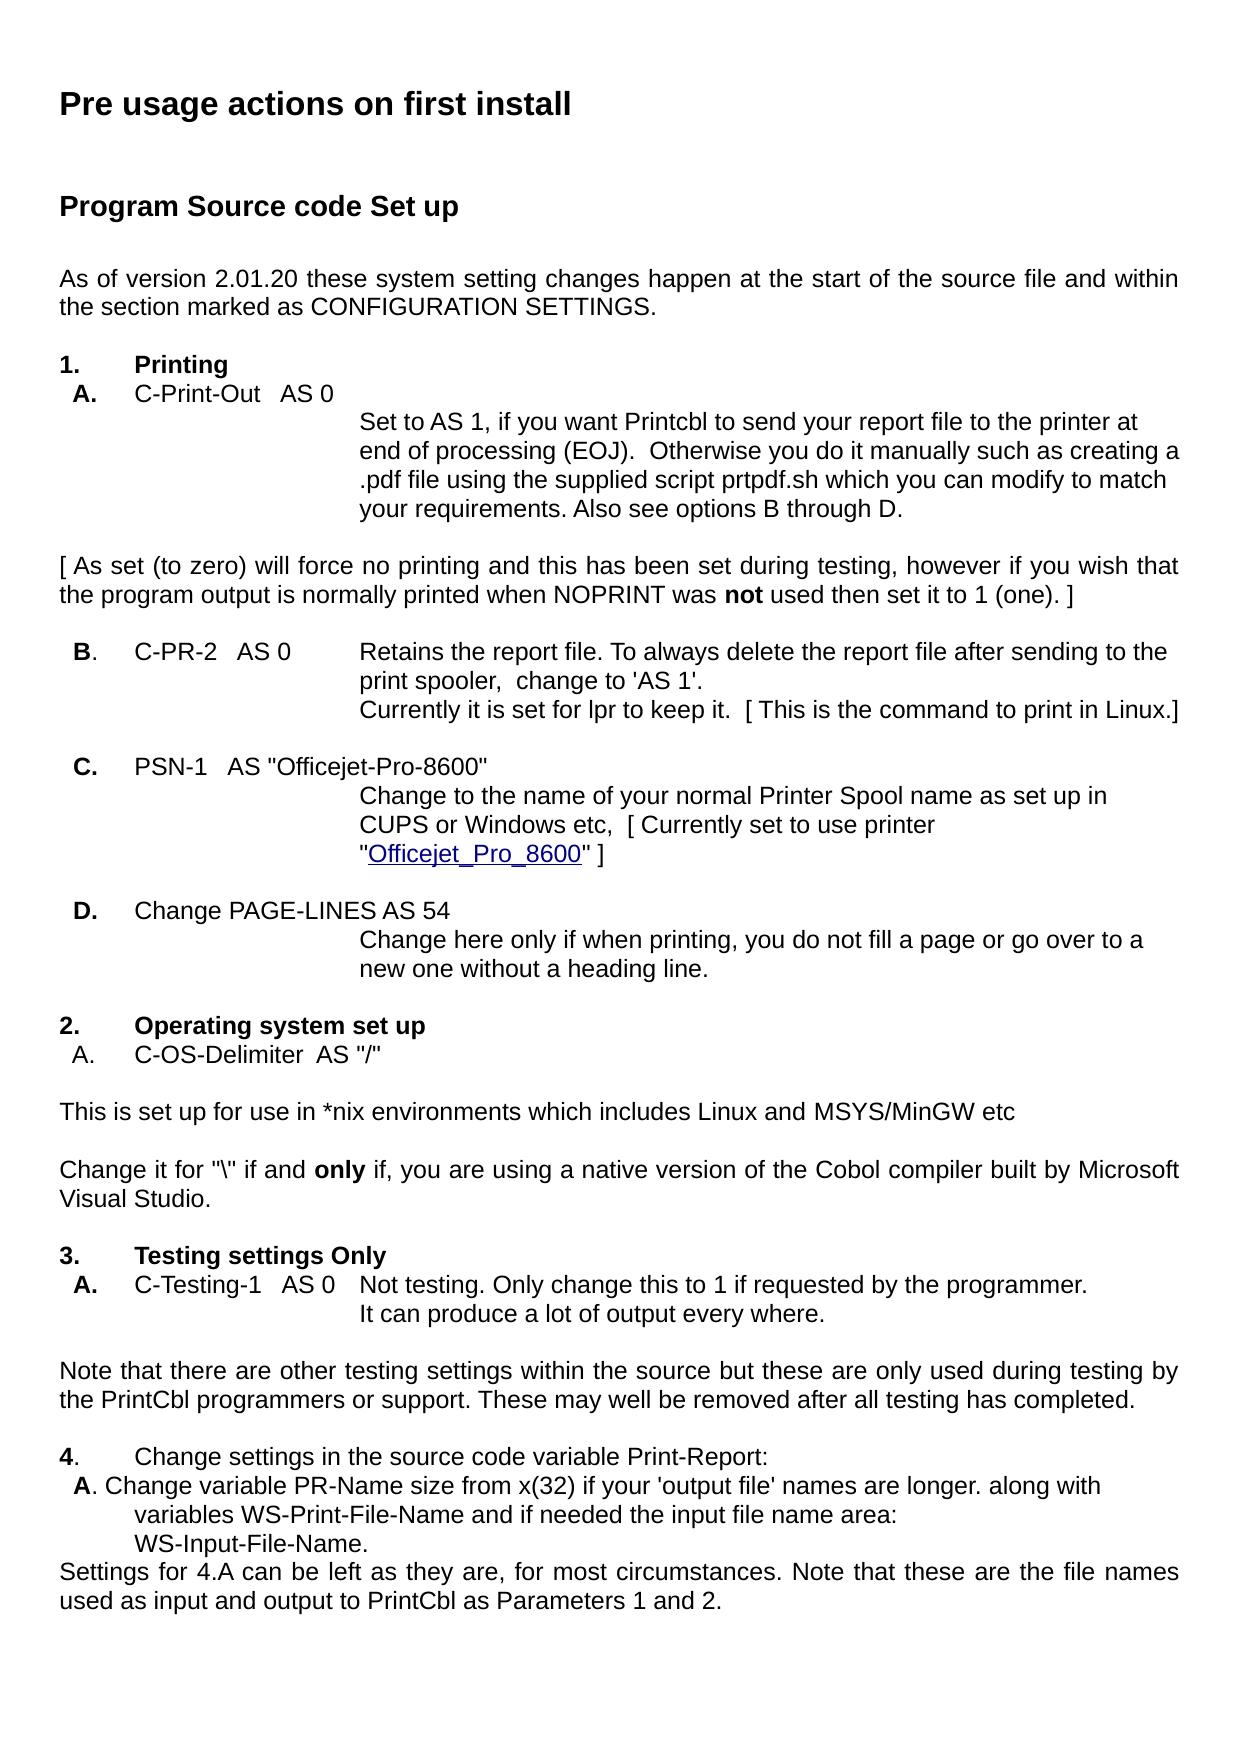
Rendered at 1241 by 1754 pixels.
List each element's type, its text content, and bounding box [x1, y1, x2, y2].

text "Officejet_Pro_8600" ] [59, 838, 1181, 867]
text your requirements. Also see options B through D. [59, 493, 1181, 522]
text CUPS or Windows etc, [ Currently set to use printer [59, 810, 1181, 838]
text Change it for "\" if and only if, you are using a native version of the Cobol compiler built by Microsoft Visual Studio. [59, 1155, 1181, 1212]
text Note that there are other testing settings within the source but these are only used during testing by the PrintCbl programmers or support. These may well be removed after all testing has completed. [59, 1356, 1181, 1413]
text Set to AS 1, if you want Printcbl to send your report file to the printer at [59, 407, 1181, 436]
subtitle Program Source code Set up [59, 189, 1181, 222]
text 3. Testing settings Only [59, 1241, 1181, 1270]
text [ As set (to zero) will force no printing and this has been set during testing, however if you wish that the program output is normally printed when NOPRINT was not used then set it to 1 (one). ] [59, 551, 1181, 608]
text .pdf file using the supplied script prtpdf.sh which you can modify to match [59, 465, 1181, 493]
text A. C-Testing-1 AS 0 Not testing. Only change this to 1 if requested by the programmer. [59, 1270, 1181, 1298]
text 2. Operating system set up [59, 1011, 1181, 1040]
text As of version 2.01.20 these system setting changes happen at the start of the source file and within the section marked as CONFIGURATION SETTINGS. [59, 263, 1181, 321]
text 4. Change settings in the source code variable Print-Report: [59, 1442, 1181, 1471]
text This is set up for use in *nix environments which includes Linux and MSYS/MinGW etc [59, 1097, 1181, 1126]
text print spooler, change to 'AS 1'. [59, 666, 1181, 695]
text D. Change PAGE-LINES AS 54 [59, 896, 1181, 925]
text B. C-PR-2 AS 0 Retains the report file. To always delete the report file after sending to the [59, 637, 1181, 666]
text Currently it is set for lpr to keep it. [ This is the command to print in Linux.] [59, 695, 1181, 723]
text Change to the name of your normal Printer Spool name as set up in [59, 781, 1181, 810]
text end of processing (EOJ). Otherwise you do it manually such as creating a [59, 436, 1181, 465]
text A. C-OS-Delimiter AS "/" [59, 1040, 1181, 1068]
text 1. Printing [59, 350, 1181, 378]
text C. PSN-1 AS "Officejet-Pro-8600" [59, 752, 1181, 781]
text WS-Input-File-Name. [59, 1528, 1181, 1557]
subtitle Pre usage actions on first install [59, 84, 1181, 122]
text variables WS-Print-File-Name and if needed the input file name area: [59, 1500, 1181, 1528]
text It can produce a lot of output every where. [59, 1298, 1181, 1327]
text new one without a heading line. [59, 953, 1181, 982]
text A. Change variable PR-Name size from x(32) if your 'output file' names are longer. along with [59, 1471, 1181, 1500]
text Change here only if when printing, you do not fill a page or go over to a [59, 925, 1181, 953]
text Settings for 4.A can be left as they are, for most circumstances. Note that these are the file names used as input and output to PrintCbl as Parameters 1 and 2. [59, 1557, 1181, 1615]
text A. C-Print-Out AS 0 [59, 378, 1181, 407]
